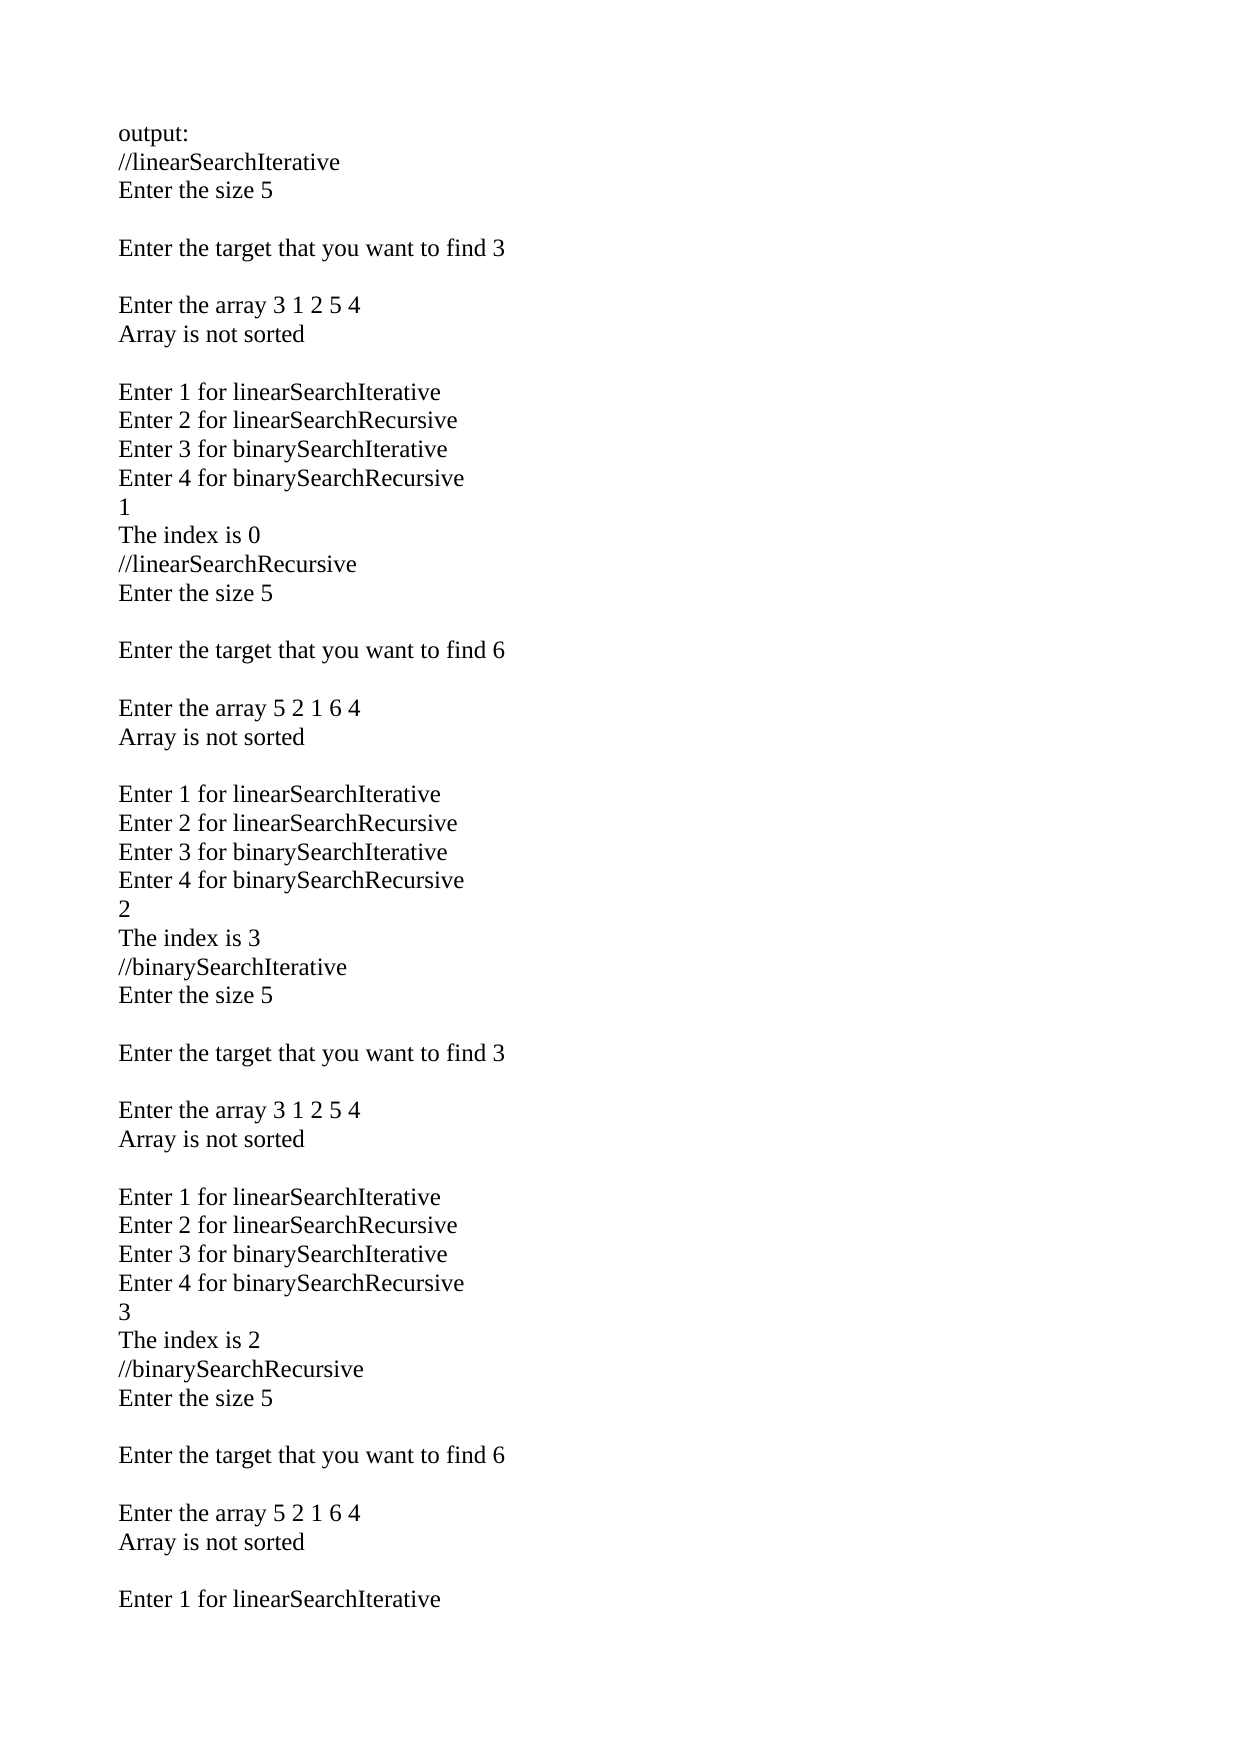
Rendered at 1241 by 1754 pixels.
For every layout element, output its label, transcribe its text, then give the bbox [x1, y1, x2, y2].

text Enter 1 for linearSearchIterative [118, 377, 1122, 406]
text Enter the size 5 [118, 176, 1122, 204]
text Enter 3 for binarySearchIterative [118, 434, 1122, 463]
text Enter the size 5 [118, 578, 1122, 607]
text Enter the target that you want to find 3 [118, 1038, 1122, 1067]
text //binarySearchIterative [118, 952, 1122, 981]
text Array is not sorted [118, 319, 1122, 348]
text Enter 3 for binarySearchIterative [118, 1239, 1122, 1268]
text Enter 1 for linearSearchIterative [118, 779, 1122, 808]
text Array is not sorted [118, 1124, 1122, 1153]
text Enter 3 for binarySearchIterative [118, 837, 1122, 866]
text Enter the target that you want to find 6 [118, 1441, 1122, 1469]
text The index is 2 [118, 1326, 1122, 1354]
text 1 [118, 492, 1122, 521]
text 2 [118, 894, 1122, 923]
text Array is not sorted [118, 722, 1122, 751]
text Enter 2 for linearSearchRecursive [118, 1211, 1122, 1239]
text Enter the target that you want to find 6 [118, 636, 1122, 664]
text Enter 4 for binarySearchRecursive [118, 866, 1122, 894]
text Enter the size 5 [118, 981, 1122, 1009]
text Enter 1 for linearSearchIterative [118, 1182, 1122, 1211]
text Enter the array 5 2 1 6 4 [118, 1498, 1122, 1527]
text 3 [118, 1297, 1122, 1326]
text Enter 4 for binarySearchRecursive [118, 463, 1122, 492]
text Enter the array 3 1 2 5 4 [118, 1096, 1122, 1124]
text output: [118, 118, 1122, 147]
text //linearSearchRecursive [118, 549, 1122, 578]
text Enter the array 3 1 2 5 4 [118, 291, 1122, 319]
text //linearSearchIterative [118, 147, 1122, 176]
text //binarySearchRecursive [118, 1354, 1122, 1383]
text The index is 3 [118, 923, 1122, 952]
text Enter the size 5 [118, 1383, 1122, 1412]
text The index is 0 [118, 521, 1122, 549]
text Array is not sorted [118, 1527, 1122, 1556]
text Enter 2 for linearSearchRecursive [118, 406, 1122, 434]
text Enter 1 for linearSearchIterative [118, 1584, 1122, 1613]
text Enter the array 5 2 1 6 4 [118, 693, 1122, 722]
text Enter 2 for linearSearchRecursive [118, 808, 1122, 837]
text Enter 4 for binarySearchRecursive [118, 1268, 1122, 1297]
text Enter the target that you want to find 3 [118, 233, 1122, 262]
